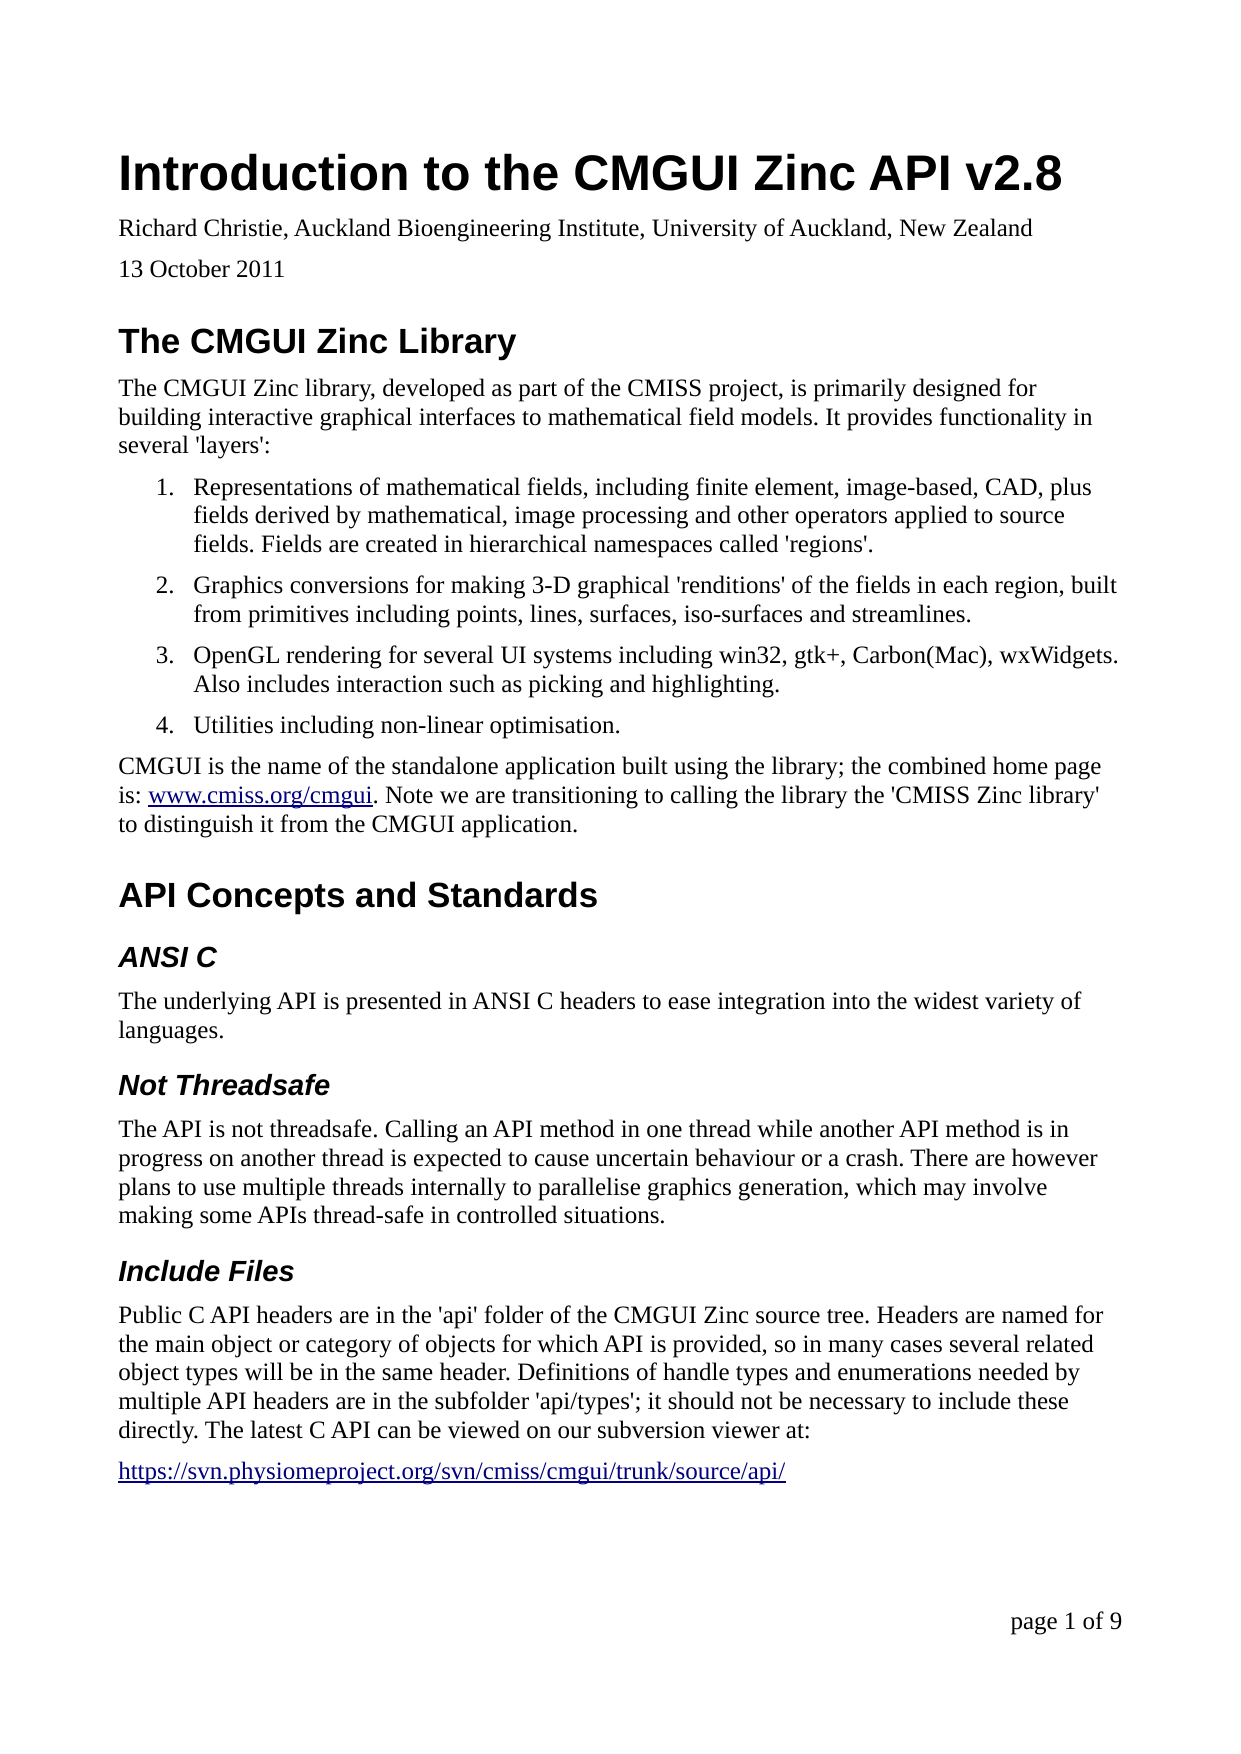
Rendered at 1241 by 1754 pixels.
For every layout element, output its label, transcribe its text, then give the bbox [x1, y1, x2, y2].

subtitle Introduction to the CMGUI Zinc API v2.8 [118, 143, 1122, 201]
list Representations of mathematical fields, including finite element, image-based, CAD, plus fields derived by mathematical, image processing and other operators applied to source fields. Fields are created in hierarchical namespaces called 'regions'. [156, 472, 1122, 558]
text The CMGUI Zinc library, developed as part of the CMISS project, is primarily designed for building interactive graphical interfaces to mathematical field models. It provides functionality in several 'layers': [118, 373, 1122, 459]
text Public C API headers are in the 'api' folder of the CMGUI Zinc source tree. Headers are named for the main object or category of objects for which API is provided, so in many cases several related object types will be in the same header. Definitions of handle types and enumerations needed by multiple API headers are in the subfolder 'api/types'; it should not be necessary to include these directly. The latest C API can be viewed on our subversion viewer at: [118, 1300, 1122, 1444]
subtitle Not Threadsafe [118, 1068, 1122, 1102]
text https://svn.physiomeproject.org/svn/cmiss/cmgui/trunk/source/api/ [118, 1456, 1122, 1485]
subtitle The CMGUI Zinc Library [118, 320, 1122, 361]
text The underlying API is presented in ANSI C headers to ease integration into the widest variety of languages. [118, 986, 1122, 1043]
subtitle ANSI C [118, 940, 1122, 974]
list Graphics conversions for making 3-D graphical 'renditions' of the fields in each region, built from primitives including points, lines, surfaces, iso-surfaces and streamlines. [156, 570, 1122, 628]
text Richard Christie, Auckland Bioengineering Institute, University of Auckland, New Zealand [118, 213, 1122, 242]
subtitle Include Files [118, 1254, 1122, 1288]
list OpenGL rendering for several UI systems including win32, gtk+, Carbon(Mac), wxWidgets. Also includes interaction such as picking and highlighting. [156, 640, 1122, 698]
list Utilities including non-linear optimisation. [156, 710, 1122, 739]
text CMGUI is the name of the standalone application built using the library; the combined home page is: www.cmiss.org/cmgui. Note we are transitioning to calling the library the 'CMISS Zinc library' to distinguish it from the CMGUI application. [118, 751, 1122, 838]
text The API is not threadsafe. Calling an API method in one thread while another API method is in progress on another thread is expected to cause uncertain behaviour or a crash. There are however plans to use multiple threads internally to parallelise graphics generation, which may involve making some APIs thread-safe in controlled situations. [118, 1114, 1122, 1229]
text 13 October 2011 [118, 254, 1122, 283]
subtitle API Concepts and Standards [118, 875, 1122, 915]
